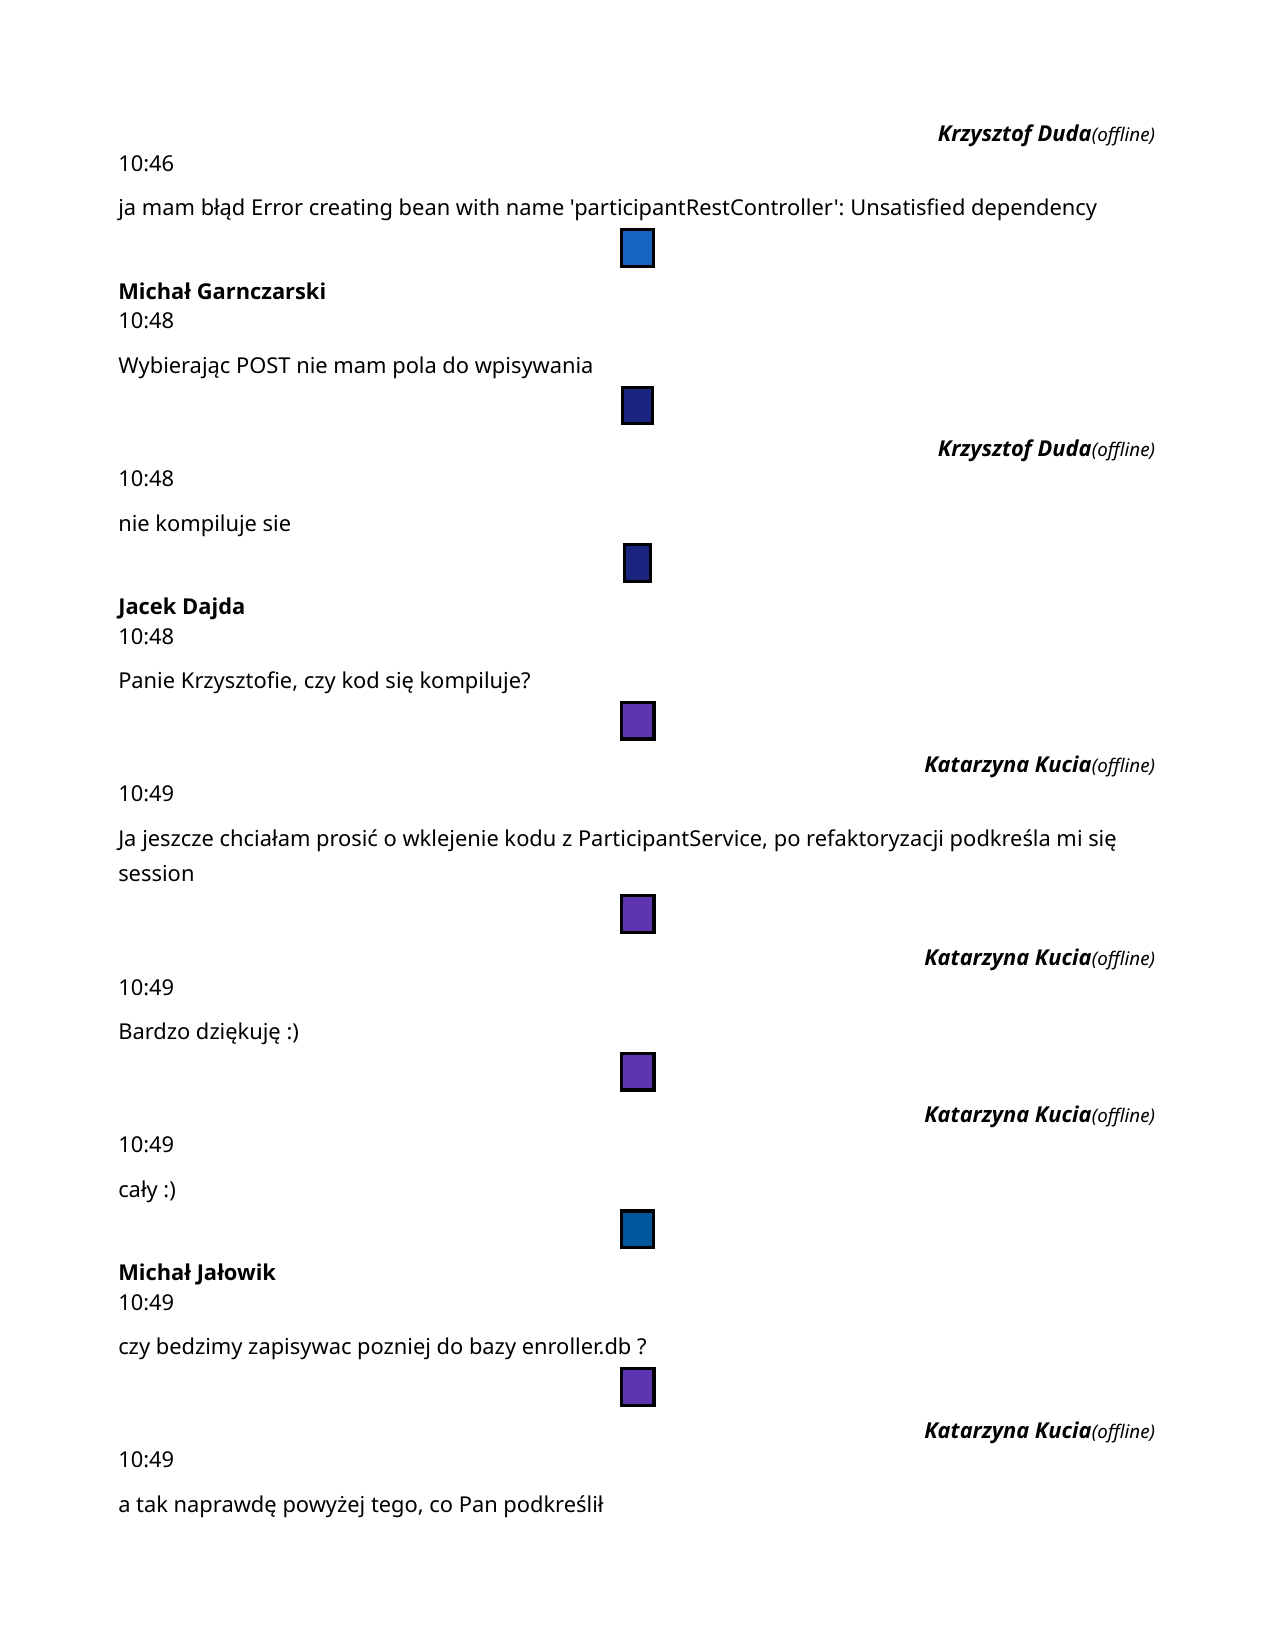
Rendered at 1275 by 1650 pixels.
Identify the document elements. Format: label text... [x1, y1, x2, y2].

text 10:49 [118, 1287, 1157, 1317]
text 10:49 [118, 1129, 1157, 1159]
text Bardzo dziękuję :) [118, 1016, 1157, 1046]
text Ja jeszcze chciałam prosić o wklejenie kodu z ParticipantService, po refaktoryzacji podkreśla mi się session [118, 823, 1157, 888]
text [656, 701, 1157, 741]
text 10:48 [118, 621, 1157, 651]
text ja mam błąd Error creating bean with name 'participantRestController': Unsatisfied dependency [118, 192, 1157, 222]
text Mi [623, 1213, 652, 1246]
text [654, 386, 1157, 425]
text Michał Jałowik [118, 1257, 1157, 1287]
text [118, 1209, 620, 1249]
text 10:49 [118, 1444, 1157, 1474]
text [118, 1367, 620, 1407]
text Jacek Dajda [118, 591, 1157, 621]
text [118, 228, 620, 268]
text 10:48 [118, 306, 1157, 335]
text [118, 543, 623, 583]
text [656, 894, 1157, 934]
text [655, 1209, 1157, 1249]
text Wybierając POST nie mam pola do wpisywania [118, 350, 1157, 380]
text Mi [623, 231, 652, 265]
text 10:46 [118, 148, 1157, 178]
text Ka [623, 704, 652, 737]
text a tak naprawdę powyżej tego, co Pan podkreślił [118, 1489, 1157, 1519]
text Ja [626, 546, 649, 580]
text [118, 701, 620, 741]
text Krzysztof Duda(offline) [118, 433, 1157, 463]
text 10:48 [118, 463, 1157, 493]
text 10:49 [118, 778, 1157, 808]
text Katarzyna Kucia(offline) [118, 748, 1157, 778]
text czy bedzimy zapisywac pozniej do bazy enroller.db ? [118, 1331, 1157, 1361]
text 10:49 [118, 972, 1157, 1001]
text Ka [623, 1055, 652, 1088]
text [656, 1367, 1157, 1407]
text Katarzyna Kucia(offline) [118, 1099, 1157, 1129]
text Krzysztof Duda(offline) [118, 118, 1157, 148]
text [656, 1052, 1157, 1092]
text [118, 386, 621, 425]
text [655, 228, 1157, 268]
text Katarzyna Kucia(offline) [118, 942, 1157, 972]
text cały :) [118, 1174, 1157, 1203]
text [118, 894, 620, 934]
text Ka [623, 1370, 652, 1404]
text Katarzyna Kucia(offline) [118, 1415, 1157, 1444]
text Michał Garnczarski [118, 276, 1157, 306]
text [118, 1052, 620, 1092]
text Panie Krzysztofie, czy kod się kompiluje? [118, 665, 1157, 695]
text Ka [623, 897, 652, 931]
text Kr [624, 389, 651, 422]
text [652, 543, 1157, 583]
text nie kompiluje sie [118, 507, 1157, 537]
